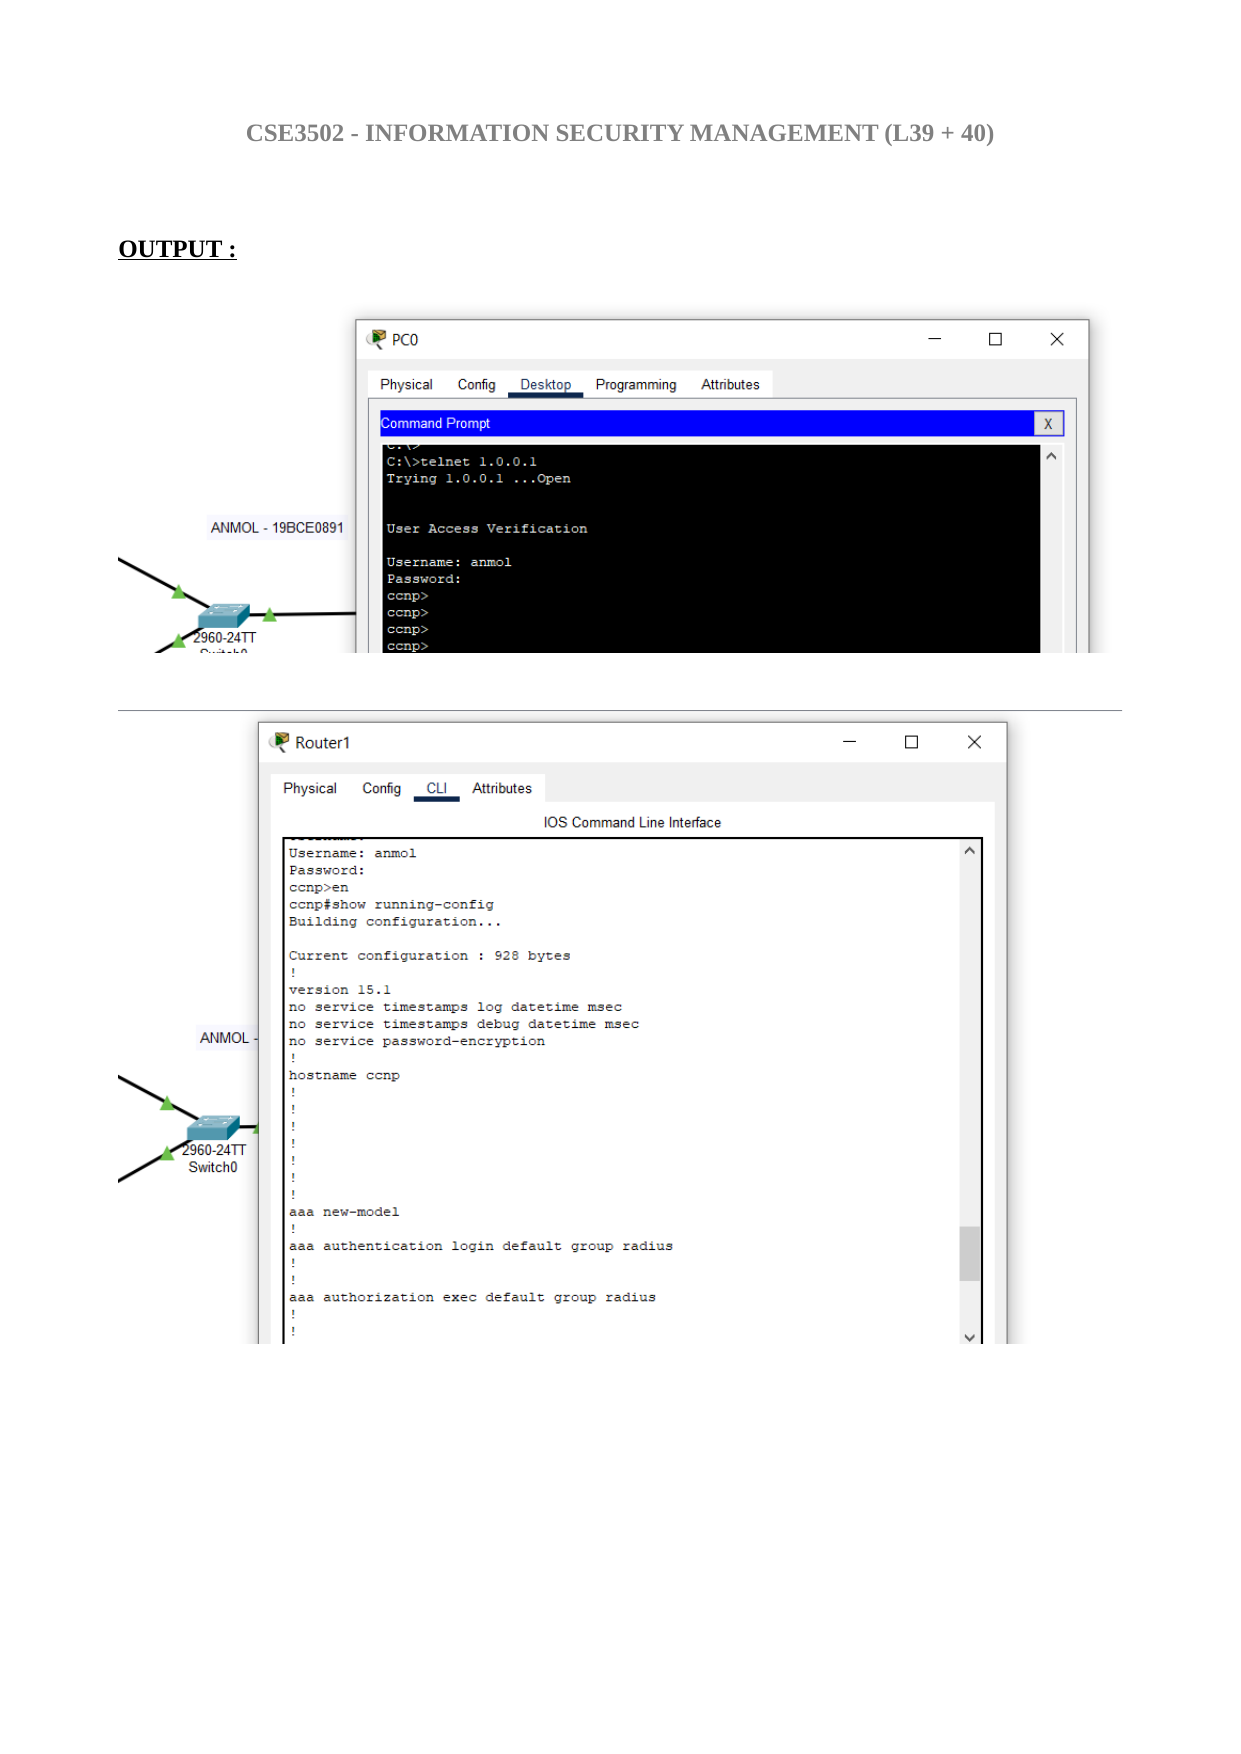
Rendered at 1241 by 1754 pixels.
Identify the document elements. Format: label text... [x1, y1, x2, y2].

picture [118, 710, 1123, 1344]
picture [118, 291, 1123, 653]
text OUTPUT : [118, 234, 1122, 263]
